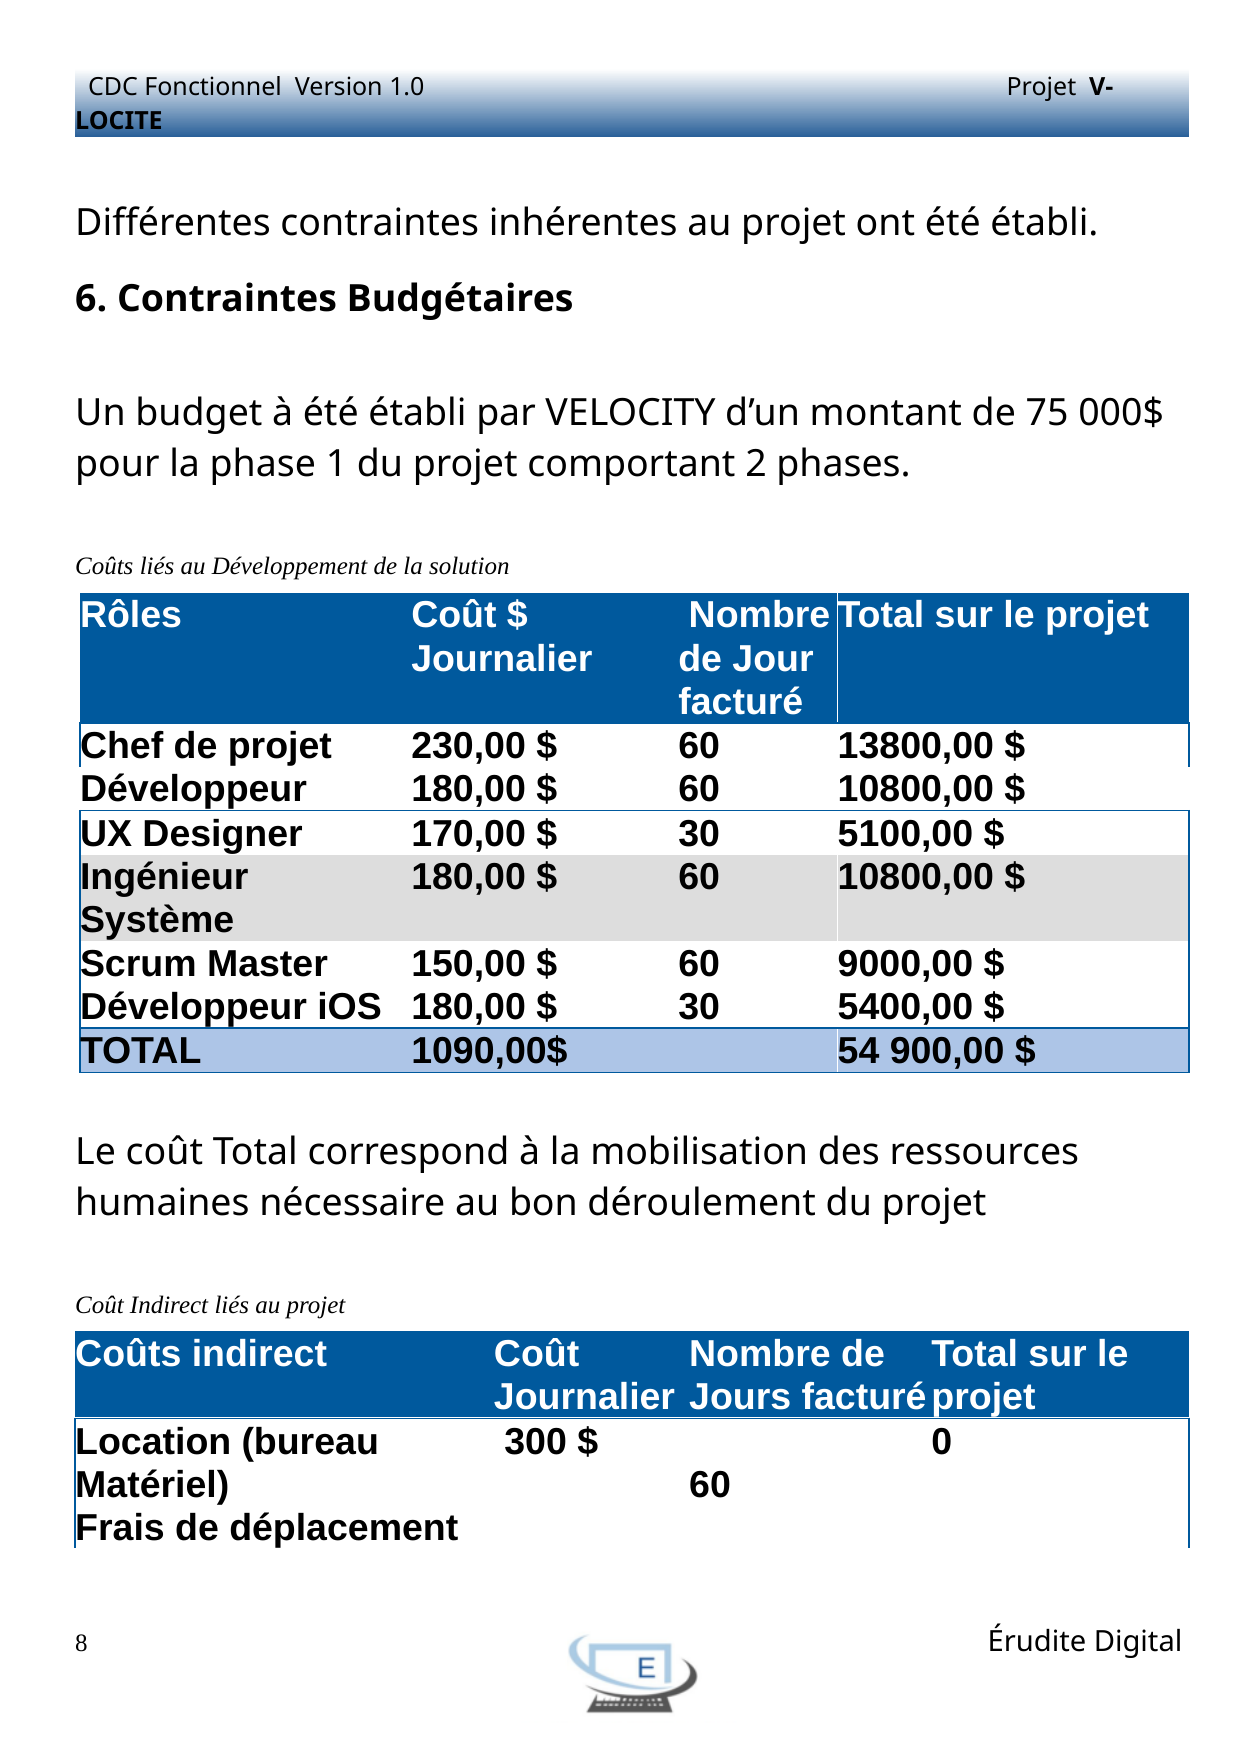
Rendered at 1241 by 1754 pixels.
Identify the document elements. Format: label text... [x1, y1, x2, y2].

table_cell 1090,00$ [411, 1029, 678, 1072]
table_cell 30 [678, 984, 837, 1027]
table_cell 30 [678, 811, 837, 854]
table_cell 180,00 $ [411, 767, 678, 810]
table_cell 60 [689, 1419, 931, 1548]
table_cell [678, 1029, 837, 1072]
text Coût Indirect liés au projet [75, 1290, 1189, 1319]
table_cell 150,00 $ [411, 941, 678, 984]
table_cell 10800,00 $ [838, 855, 1188, 941]
table_cell TOTAL [81, 1029, 411, 1072]
table_cell 180,00 $ [411, 855, 678, 941]
text Différentes contraintes inhérentes au projet ont été établi. [75, 195, 1189, 246]
table_cell 230,00 $ [411, 724, 678, 767]
text Coûts liés au Développement de la solution [75, 551, 1189, 580]
table_cell 9000,00 $ [838, 941, 1188, 984]
table_cell Scrum Master [81, 941, 411, 984]
text Un budget à été établi par VELOCITY d’un montant de 75 000$ pour la phase 1 du projet comportant 2 phases. [75, 386, 1189, 488]
picture [513, 1620, 751, 1723]
table_cell Développeur iOS [81, 984, 411, 1027]
table_cell 180,00 $ [411, 984, 678, 1027]
table_header Coût Journalier [494, 1331, 689, 1417]
table_cell 60 [678, 941, 837, 984]
table_cell 60 [678, 767, 837, 810]
table_cell 54 900,00 $ [838, 1029, 1188, 1072]
table_cell 10800,00 $ [838, 767, 1189, 810]
text Le coût Total correspond à la mobilisation des ressources humaines nécessaire au bon déroulement du projet [75, 1124, 1189, 1226]
table_cell Chef de projet [81, 724, 411, 767]
table_header Rôles [80, 593, 411, 722]
subtitle 6. Contraintes Budgétaires [75, 271, 1189, 322]
table_header Total sur le projet [931, 1331, 1189, 1417]
table_cell 5400,00 $ [838, 984, 1188, 1027]
table_header Total sur le projet [838, 593, 1189, 722]
table_cell 170,00 $ [411, 811, 678, 854]
table_header Coûts indirect [75, 1331, 494, 1417]
table_cell 5100,00 $ [838, 811, 1188, 854]
table_header Coût $ Journalier [411, 593, 678, 722]
table_cell 13800,00 $ [838, 724, 1188, 767]
table_cell UX Designer [81, 811, 411, 854]
table_cell 300 $ [494, 1419, 689, 1548]
table_cell Location (bureau Matériel) Frais de déplacement [76, 1419, 494, 1548]
table_cell 0 [931, 1419, 1188, 1548]
table_header Nombre de Jour facturé [678, 593, 837, 722]
table_cell Développeur [80, 767, 411, 810]
table_header Nombre de Jours facturé [689, 1331, 931, 1417]
table_cell 60 [678, 724, 837, 767]
table_cell Ingénieur Système [81, 855, 411, 941]
table_cell 60 [678, 855, 837, 941]
